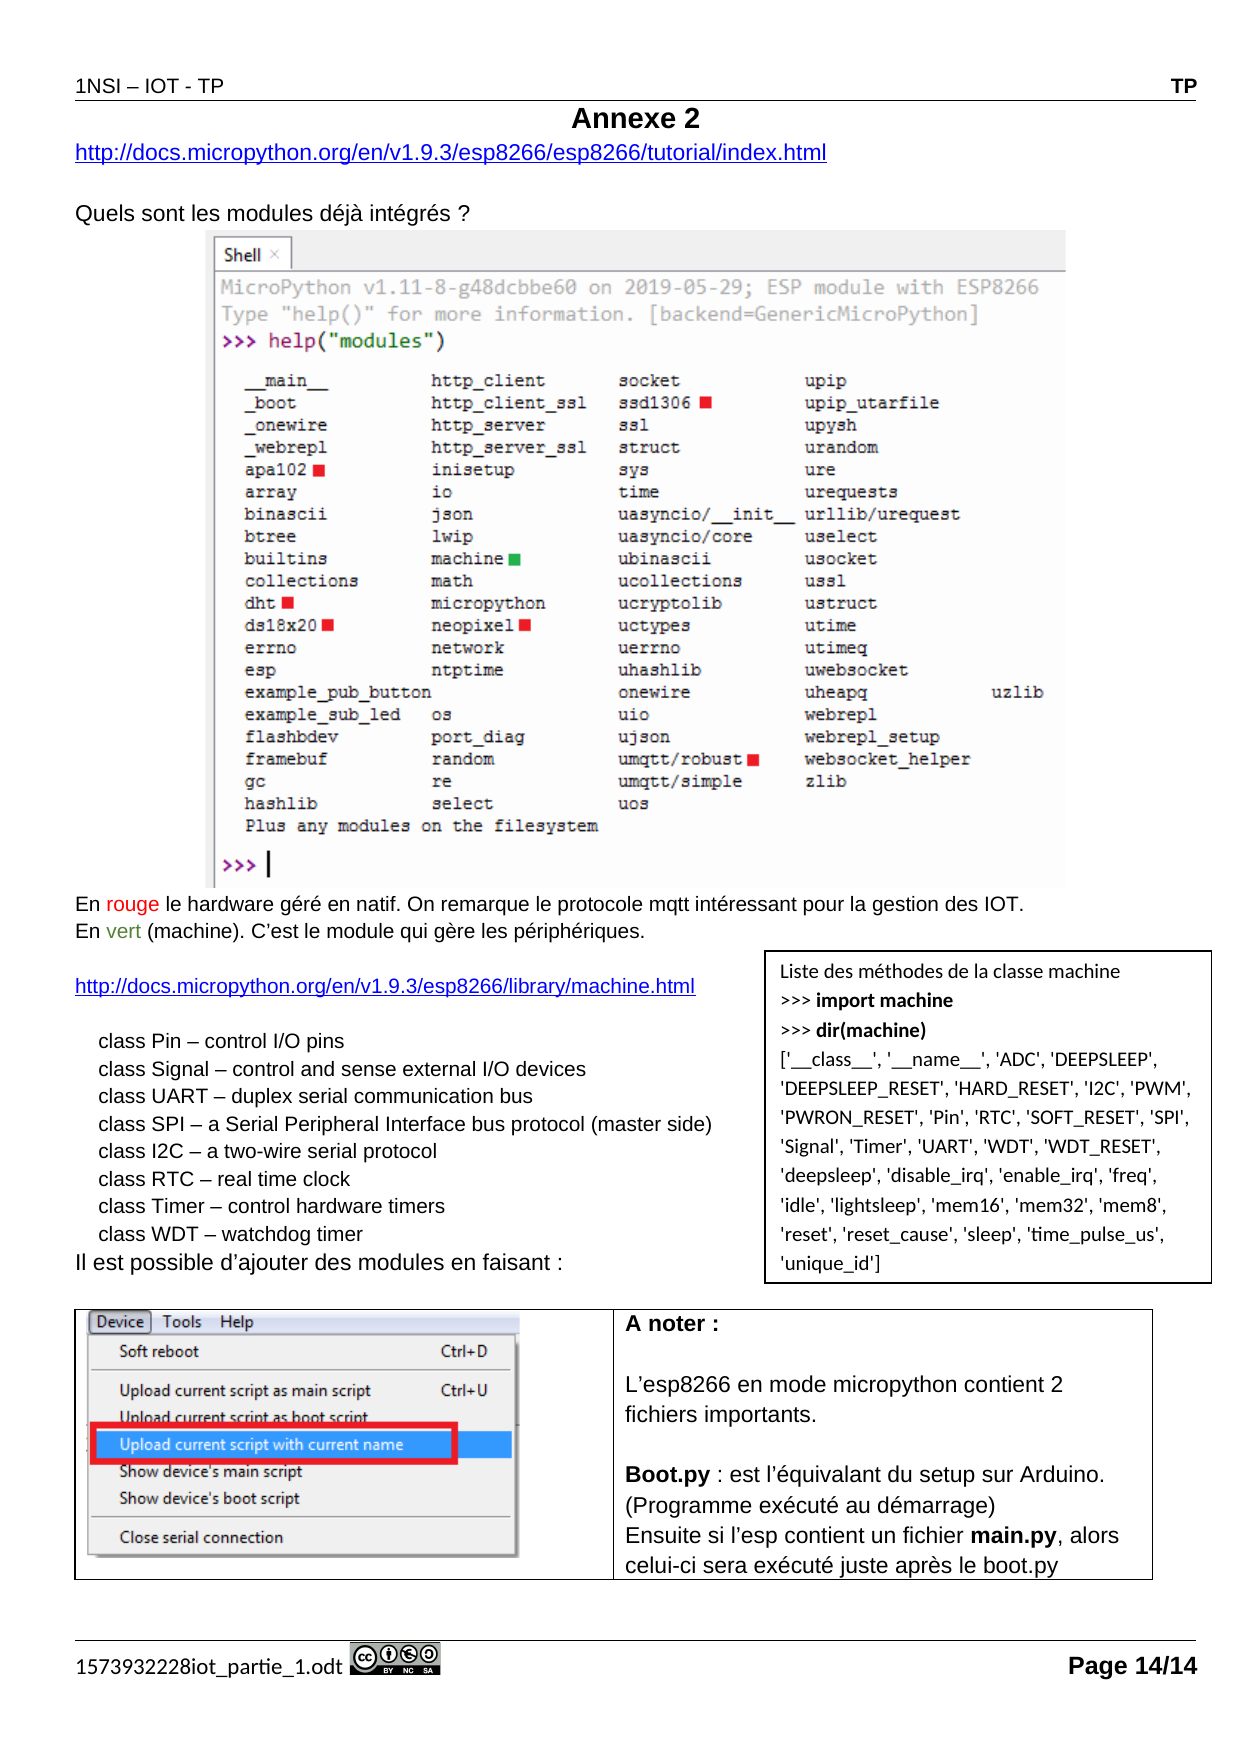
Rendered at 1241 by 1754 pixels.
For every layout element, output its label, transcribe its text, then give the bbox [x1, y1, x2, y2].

text class Signal – control and sense external I/O devices [75, 1056, 764, 1080]
text Quels sont les modules déjà intégrés ? [75, 200, 1196, 226]
text Il est possible d’ajouter des modules en faisant : [75, 1249, 764, 1275]
text class Timer – control hardware timers [75, 1194, 764, 1218]
text http://docs.micropython.org/en/v1.9.3/esp8266/esp8266/tutorial/index.html [75, 139, 1196, 166]
text class UART – duplex serial communication bus [75, 1084, 764, 1108]
text Liste des méthodes de la classe machine [780, 958, 1197, 984]
table_header A noter : L’esp8266 en mode micropython contient 2 fichiers importants. Boot.py : est l’équivalant du setup sur Arduino. (Programme exécuté au démarrage) Ensuite si l’esp contient un fichier main.py, alors celui-ci sera exécuté juste après le boot.py [614, 1310, 1152, 1578]
picture [349, 1642, 441, 1675]
text class I2C – a two-wire serial protocol [75, 1139, 764, 1163]
picture [205, 230, 1066, 888]
text >>> dir(machine) [780, 1017, 1197, 1042]
text En vert (machine). C’est le module qui gère les périphériques. [75, 919, 1196, 943]
picture [86, 1310, 520, 1558]
text class WDT – watchdog timer [75, 1221, 764, 1245]
text class SPI – a Serial Peripheral Interface bus protocol (master side) [75, 1111, 764, 1135]
table_header [76, 1310, 613, 1578]
text http://docs.micropython.org/en/v1.9.3/esp8266/library/machine.html [75, 974, 764, 998]
text class Pin – control I/O pins [75, 1029, 764, 1053]
text ['__class__', '__name__', 'ADC', 'DEEPSLEEP', 'DEEPSLEEP_RESET', 'HARD_RESET', 'I2C', 'PWM', 'PWRON_RESET', 'Pin', 'RTC', 'SOFT_RESET', 'SPI', 'Signal', 'Timer', 'UART', 'WDT', 'WDT_RESET', 'deepsleep', 'disable_irq', 'enable_irq', 'freq', 'idle', 'lightsleep', 'mem16', 'mem32', 'mem8', 'reset', 'reset_cause', 'sleep', 'time_pulse_us', 'unique_id'] [780, 1046, 1197, 1276]
text class RTC – real time clock [75, 1166, 764, 1190]
text En rouge le hardware géré en natif. On remarque le protocole mqtt intéressant pour la gestion des IOT. [75, 891, 1196, 915]
text Annexe 2 [75, 101, 1196, 134]
text >>> import machine [780, 988, 1197, 1013]
